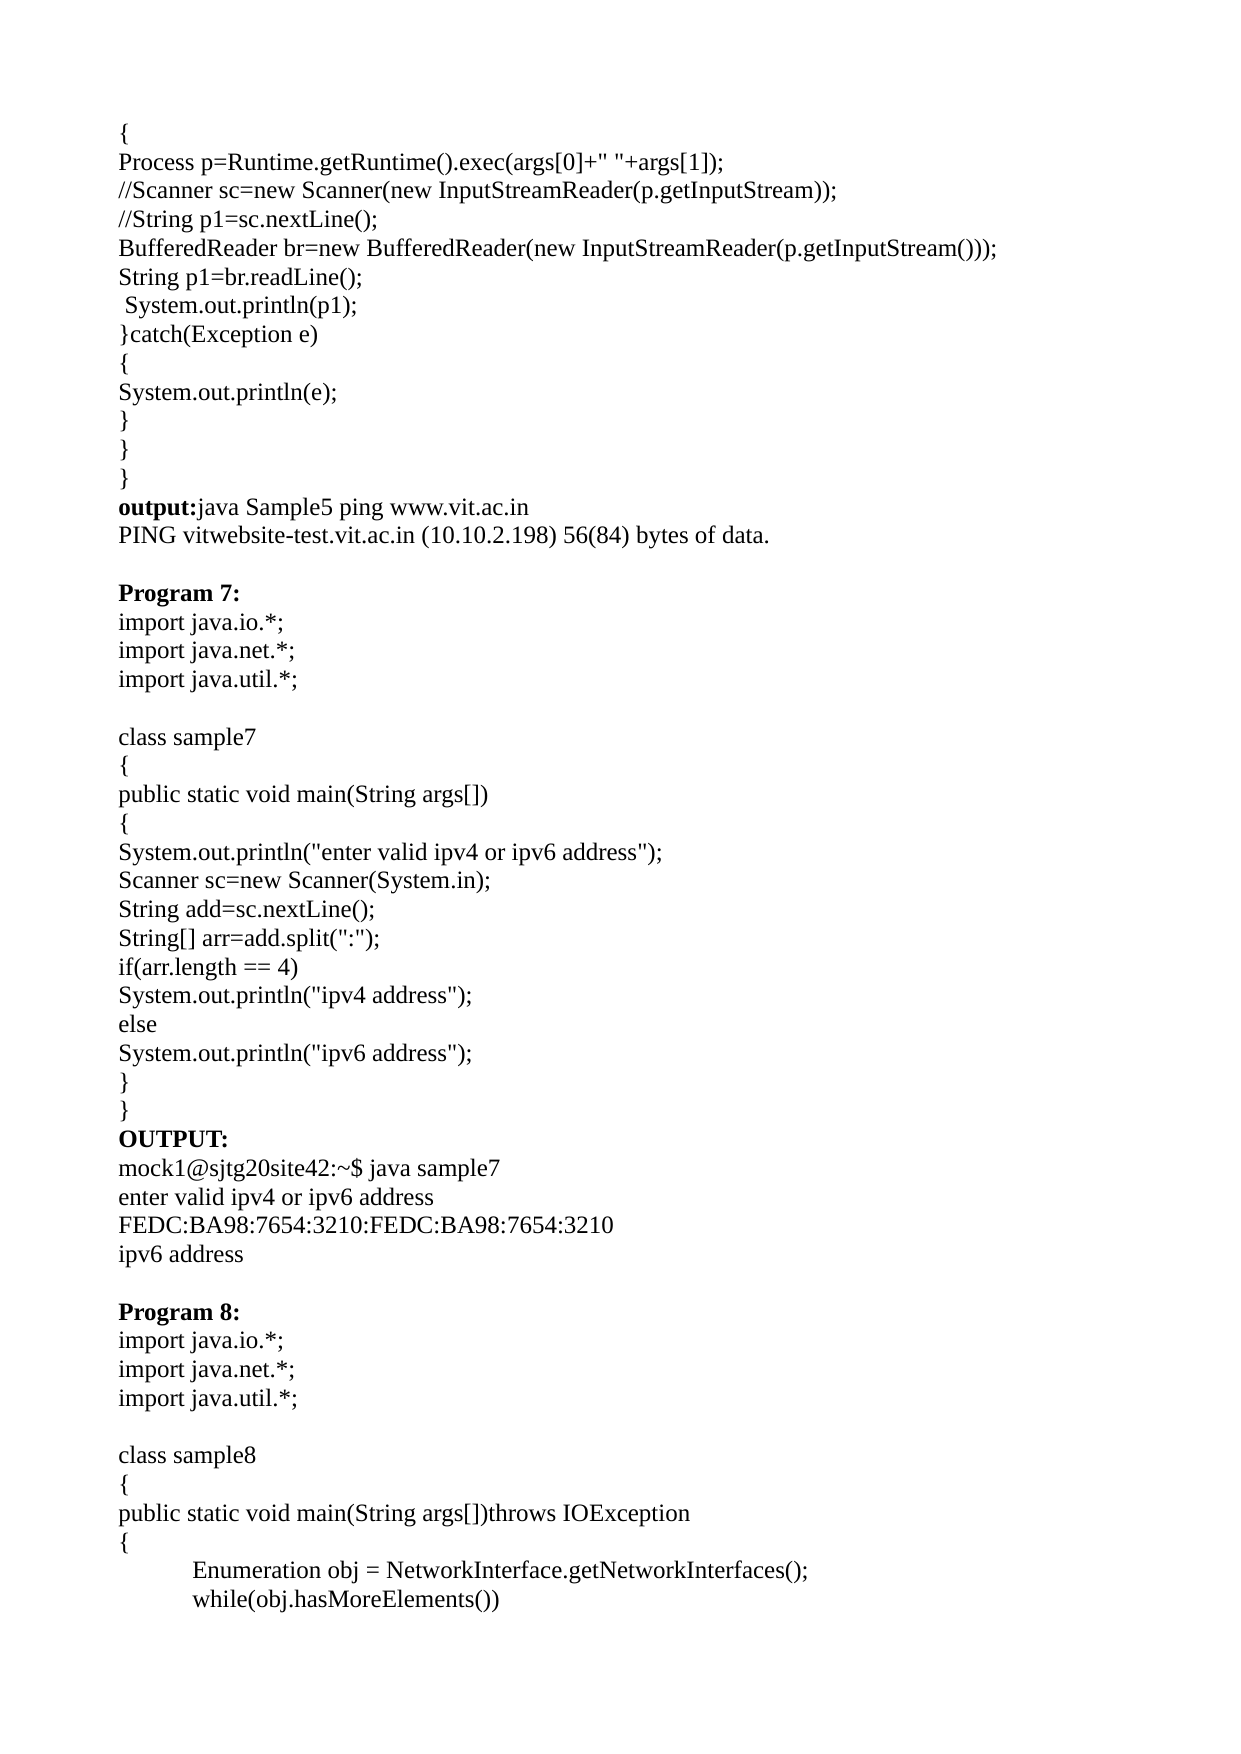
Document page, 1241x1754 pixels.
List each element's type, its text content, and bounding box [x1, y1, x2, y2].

text BufferedReader br=new BufferedReader(new InputStreamReader(p.getInputStream())); [118, 233, 1122, 262]
text Process p=Runtime.getRuntime().exec(args[0]+" "+args[1]); [118, 147, 1122, 176]
text String add=sc.nextLine(); [118, 894, 1122, 923]
text }catch(Exception e) [118, 319, 1122, 348]
text } [118, 463, 1122, 492]
text String[] arr=add.split(":"); [118, 923, 1122, 952]
text public static void main(String args[]) [118, 779, 1122, 808]
text class sample8 [118, 1441, 1122, 1469]
text { [118, 808, 1122, 837]
text FEDC:BA98:7654:3210:FEDC:BA98:7654:3210 [118, 1211, 1122, 1239]
text if(arr.length == 4) [118, 952, 1122, 981]
text ipv6 address [118, 1239, 1122, 1268]
text System.out.println("ipv6 address"); [118, 1038, 1122, 1067]
text import java.net.*; [118, 1354, 1122, 1383]
text System.out.println(e); [118, 377, 1122, 406]
text { [118, 348, 1122, 377]
text System.out.println("ipv4 address"); [118, 981, 1122, 1009]
text { [118, 118, 1122, 147]
text import java.util.*; [118, 1383, 1122, 1412]
text } [118, 1096, 1122, 1124]
text Program 7: [118, 578, 1122, 607]
text System.out.println(p1); [118, 291, 1122, 319]
text Program 8: [118, 1297, 1122, 1326]
text //String p1=sc.nextLine(); [118, 204, 1122, 233]
text } [118, 1067, 1122, 1096]
text enter valid ipv4 or ipv6 address [118, 1182, 1122, 1211]
text OUTPUT: [118, 1124, 1122, 1153]
text { [118, 751, 1122, 779]
text //Scanner sc=new Scanner(new InputStreamReader(p.getInputStream)); [118, 176, 1122, 204]
text class sample7 [118, 722, 1122, 751]
text { [118, 1469, 1122, 1498]
text System.out.println("enter valid ipv4 or ipv6 address"); [118, 837, 1122, 866]
text import java.io.*; [118, 1326, 1122, 1354]
text Scanner sc=new Scanner(System.in); [118, 866, 1122, 894]
text { [118, 1527, 1122, 1556]
text while(obj.hasMoreElements()) [118, 1584, 1122, 1613]
text PING vitwebsite-test.vit.ac.in (10.10.2.198) 56(84) bytes of data. [118, 521, 1122, 549]
text public static void main(String args[])throws IOException [118, 1498, 1122, 1527]
text } [118, 434, 1122, 463]
text else [118, 1009, 1122, 1038]
text mock1@sjtg20site42:~$ java sample7 [118, 1153, 1122, 1182]
text import java.net.*; [118, 636, 1122, 664]
text output:java Sample5 ping www.vit.ac.in [118, 492, 1122, 521]
text import java.io.*; [118, 607, 1122, 636]
text String p1=br.readLine(); [118, 262, 1122, 291]
text Enumeration obj = NetworkInterface.getNetworkInterfaces(); [118, 1556, 1122, 1584]
text } [118, 406, 1122, 434]
text import java.util.*; [118, 664, 1122, 693]
